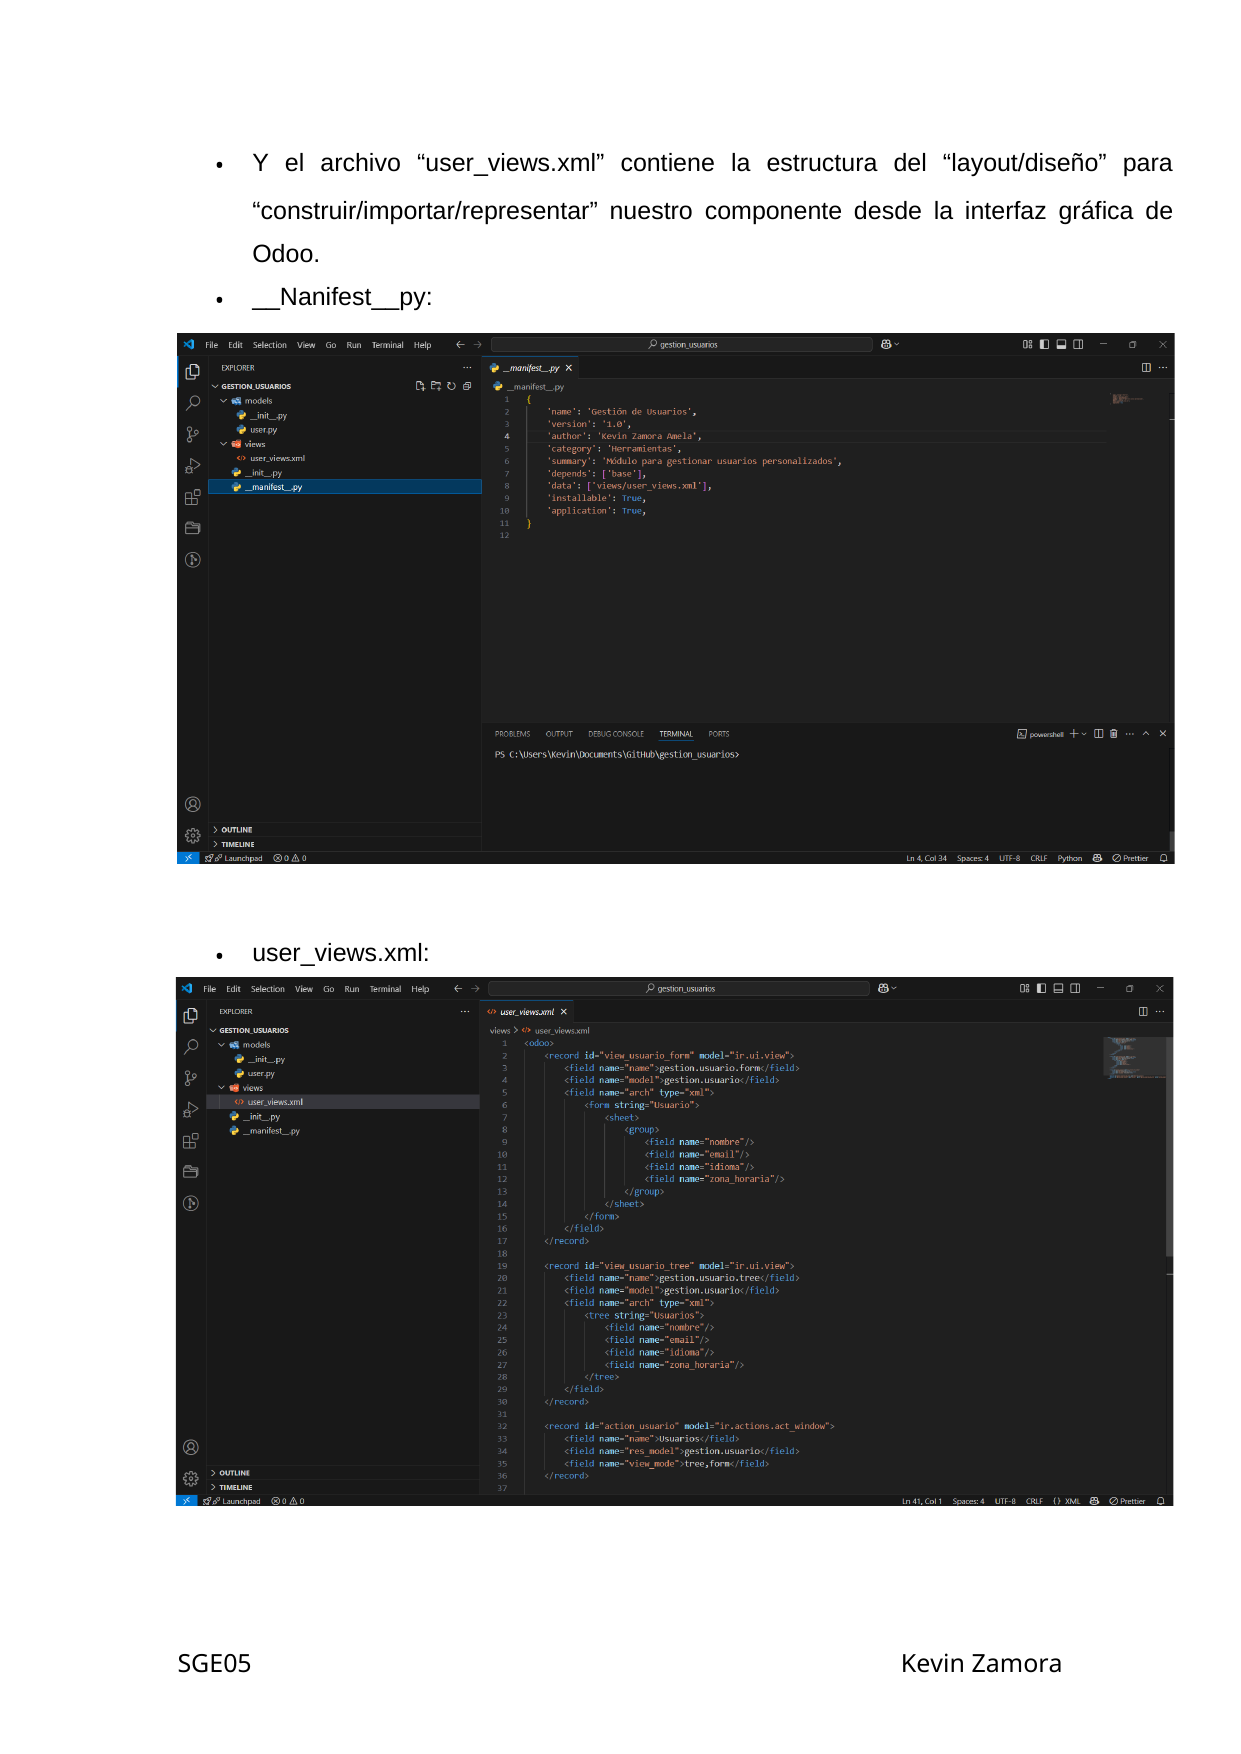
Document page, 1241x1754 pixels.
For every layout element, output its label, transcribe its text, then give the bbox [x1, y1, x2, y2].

picture [177, 333, 1175, 864]
picture [175, 977, 1174, 1506]
subtitle Y el archivo “user_views.xml” contiene la estructura del “layout/diseño” para “construir/importar/representar” nuestro componente desde la interfaz gráfica de Odoo. [214, 148, 1174, 268]
subtitle __Nanifest__py: [214, 282, 1174, 316]
subtitle user_views.xml: [214, 938, 1174, 972]
